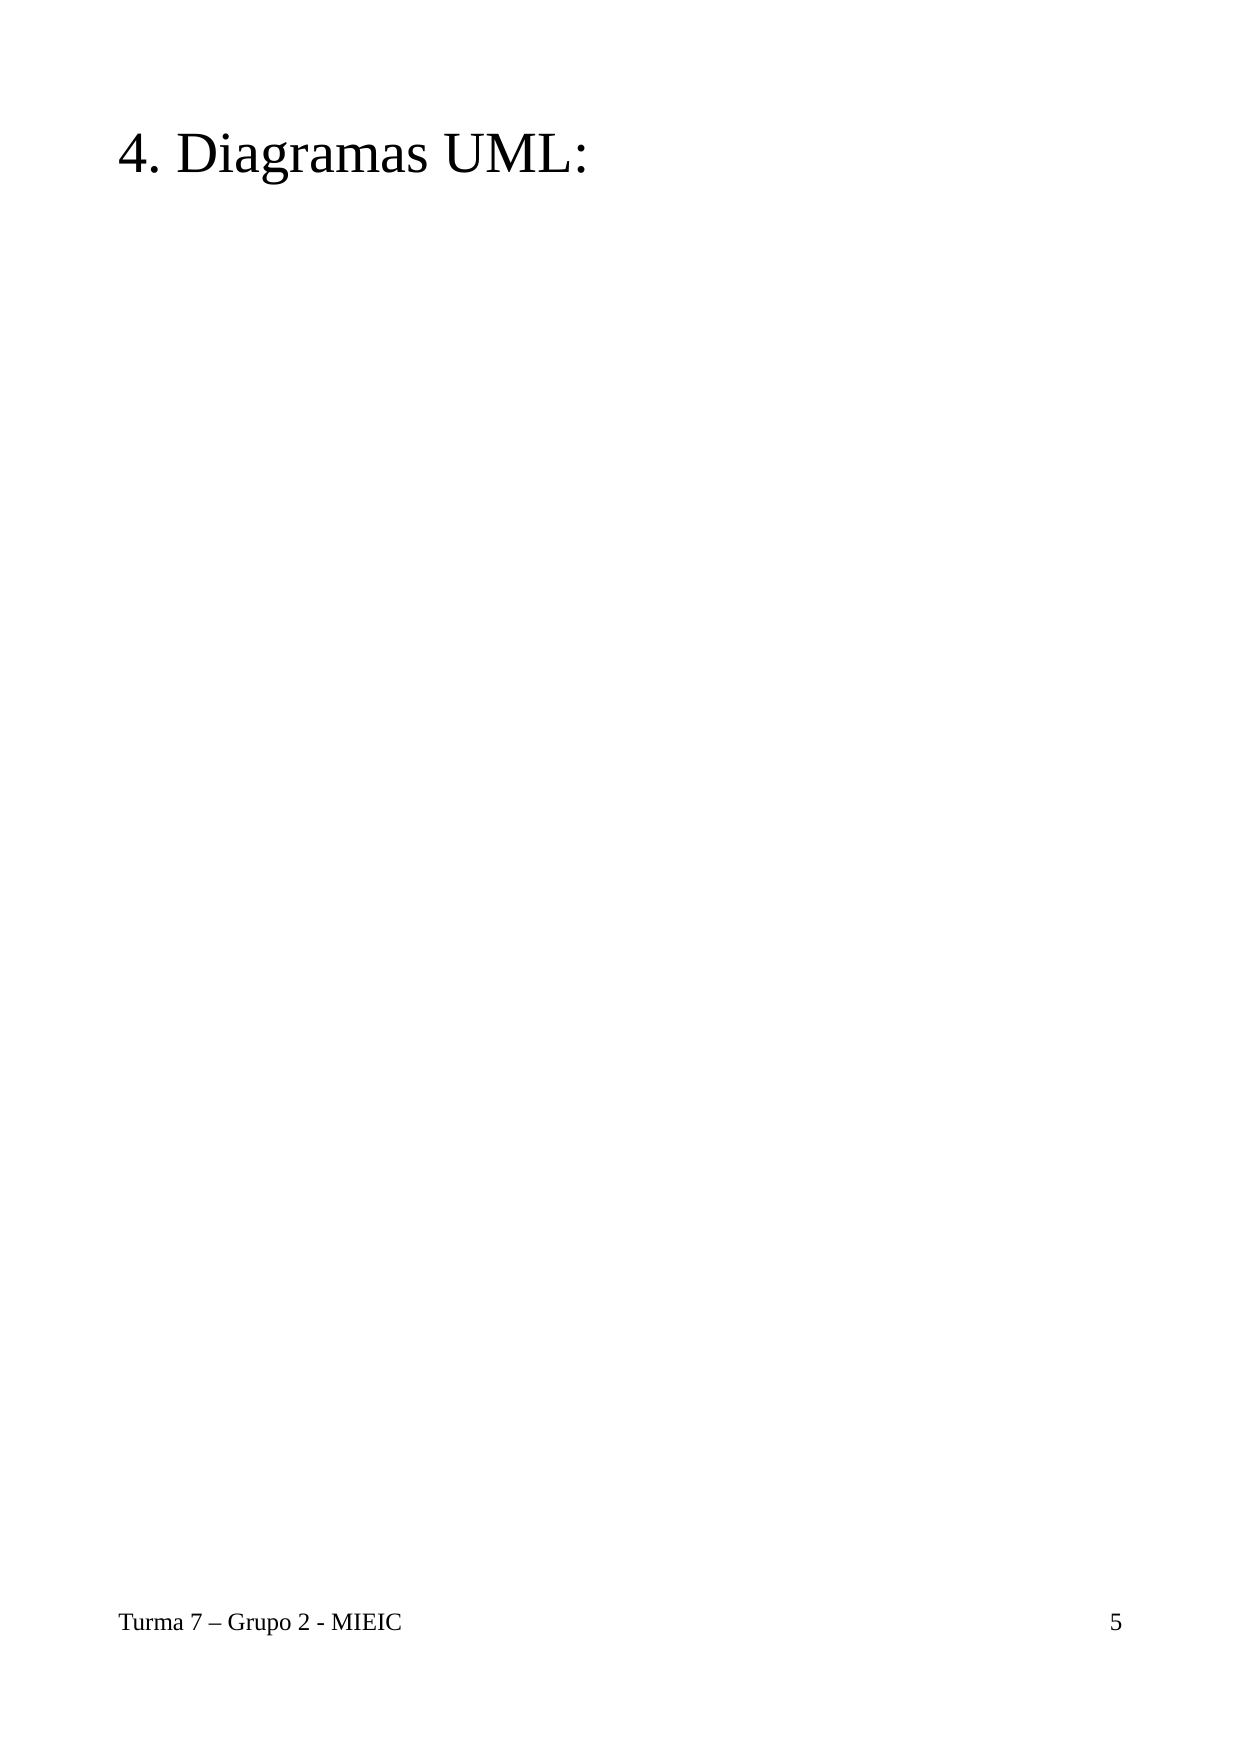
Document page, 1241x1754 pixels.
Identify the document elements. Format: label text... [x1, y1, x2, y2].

text 4. Diagramas UML: [118, 118, 1122, 185]
